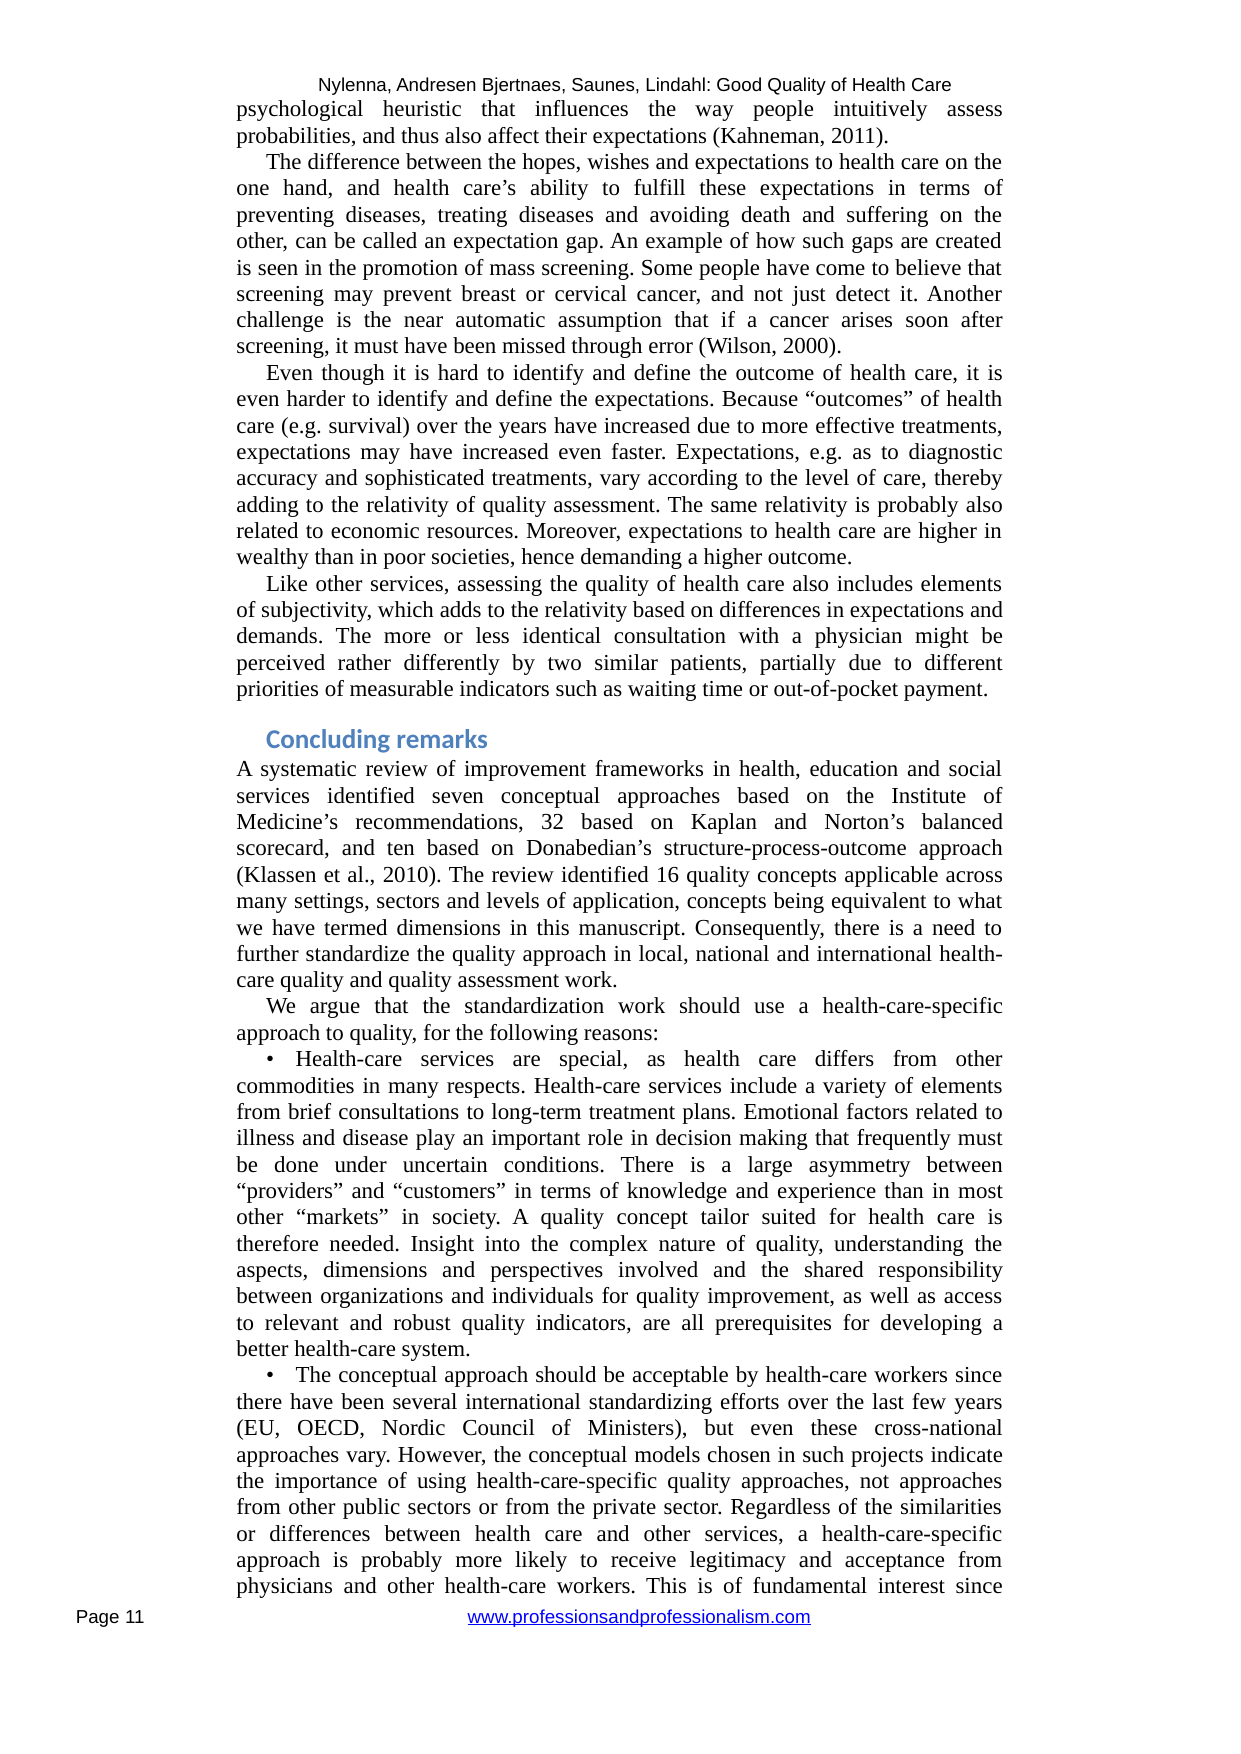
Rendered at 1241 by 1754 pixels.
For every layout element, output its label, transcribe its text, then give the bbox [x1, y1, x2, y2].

text Like other services, assessing the quality of health care also includes elements of subjectivity, which adds to the relativity based on differences in expectations and demands. The more or less identical consultation with a physician might be perceived rather differently by two similar patients, partially due to different priorities of measurable indicators such as waiting time or out-of-pocket payment. [236, 570, 1004, 702]
text • Health-care services are special, as health care differs from other commodities in many respects. Health-care services include a variety of elements from brief consultations to long-term treatment plans. Emotional factors related to illness and disease play an important role in decision making that frequently must be done under uncertain conditions. There is a large asymmetry between “providers” and “customers” in terms of knowledge and experience than in most other “markets” in society. A quality concept tailor suited for health care is therefore needed. Insight into the complex nature of quality, understanding the aspects, dimensions and perspectives involved and the shared responsibility between organizations and individuals for quality improvement, as well as access to relevant and robust quality indicators, are all prerequisites for developing a better health-care system. [236, 1045, 1004, 1362]
subtitle Concluding remarks [236, 722, 1004, 755]
text Even though it is hard to identify and define the outcome of health care, it is even harder to identify and define the expectations. Because “outcomes” of health care (e.g. survival) over the years have increased due to more effective treatments, expectations may have increased even faster. Expectations, e.g. as to diagnostic accuracy and sophisticated treatments, vary according to the level of care, thereby adding to the relativity of quality assessment. The same relativity is probably also related to economic resources. Moreover, expectations to health care are higher in wealthy than in poor societies, hence demanding a higher outcome. [236, 359, 1004, 570]
text psychological heuristic that influences the way people intuitively assess probabilities, and thus also affect their expectations (Kahneman, 2011). [236, 95, 1004, 148]
text The difference between the hopes, wishes and expectations to health care on the one hand, and health care’s ability to fulfill these expectations in terms of preventing diseases, treating diseases and avoiding death and suffering on the other, can be called an expectation gap. An example of how such gaps are created is seen in the promotion of mass screening. Some people have come to believe that screening may prevent breast or cervical cancer, and not just detect it. Another challenge is the near automatic assumption that if a cancer arises soon after screening, it must have been missed through error (Wilson, 2000). [236, 148, 1004, 359]
text A systematic review of improvement frameworks in health, education and social services identified seven conceptual approaches based on the Institute of Medicine’s recommendations, 32 based on Kaplan and Norton’s balanced scorecard, and ten based on Donabedian’s structure-process-outcome approach (Klassen et al., 2010). The review identified 16 quality concepts applicable across many settings, sectors and levels of application, concepts being equivalent to what we have termed dimensions in this manuscript. Consequently, there is a need to further standardize the quality approach in local, national and international health-care quality and quality assessment work. [236, 755, 1004, 993]
text We argue that the standardization work should use a health-care-specific approach to quality, for the following reasons: [236, 993, 1004, 1045]
text • The conceptual approach should be acceptable by health-care workers since there have been several international standardizing efforts over the last few years (EU, OECD, Nordic Council of Ministers), but even these cross-national approaches vary. However, the conceptual models chosen in such projects indicate the importance of using health-care-specific quality approaches, not approaches from other public sectors or from the private sector. Regardless of the similarities or differences between health care and other services, a health-care-specific approach is probably more likely to receive legitimacy and acceptance from physicians and other health-care workers. This is of fundamental interest since [236, 1362, 1004, 1599]
